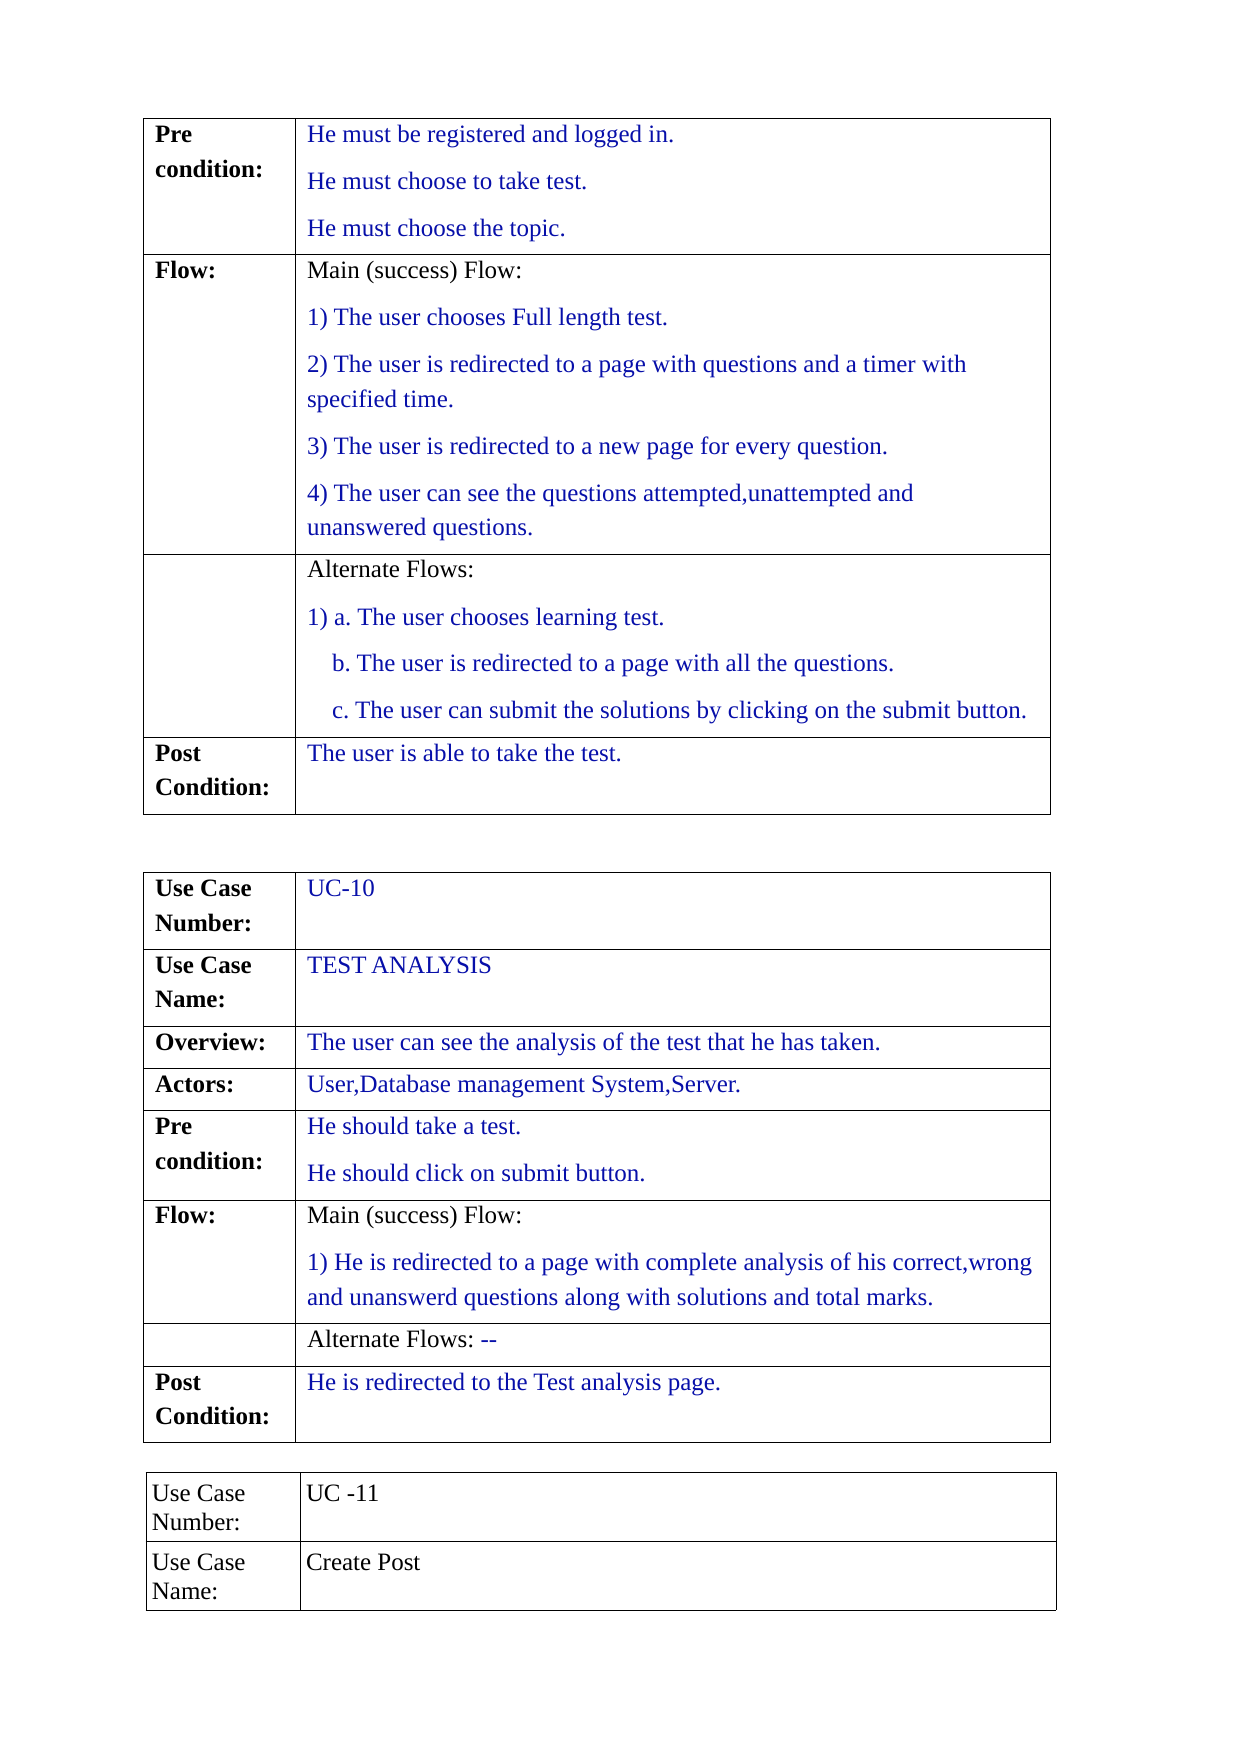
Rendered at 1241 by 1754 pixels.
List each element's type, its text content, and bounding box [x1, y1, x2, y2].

table_cell [144, 1324, 295, 1366]
table_cell Flow: [144, 255, 295, 553]
table_cell He is redirected to the Test analysis page. [296, 1367, 1050, 1442]
table_header Use Case Number: [147, 1473, 300, 1541]
table_cell Overview: [144, 1027, 295, 1068]
table_cell Post Condition: [144, 1367, 295, 1442]
table_cell [144, 555, 295, 737]
table_cell He must be registered and logged in. He must choose to take test. He must choose the topic. [296, 119, 1050, 254]
table_cell Use Case Name: [144, 950, 295, 1026]
table_cell Flow: [144, 1201, 295, 1323]
table_cell The user can see the analysis of the test that he has taken. [296, 1027, 1050, 1068]
table_cell Main (success) Flow: 1) He is redirected to a page with complete analysis of his correct,wrong and unanswerd questions along with solutions and total marks. [296, 1201, 1050, 1323]
table_header Use Case Number: [144, 873, 295, 949]
table_header UC-10 [296, 873, 1050, 949]
table_cell Create Post [301, 1542, 1056, 1610]
table_cell Pre condition: [144, 1111, 295, 1199]
table_cell Main (success) Flow: 1) The user chooses Full length test. 2) The user is redirected to a page with questions and a timer with specified time. 3) The user is redirected to a new page for every question. 4) The user can see the questions attempted,unattempted and unanswered questions. [296, 255, 1050, 553]
table_cell User,Database management System,Server. [296, 1069, 1050, 1110]
table_cell Post Condition: [144, 738, 295, 813]
table_cell Pre condition: [144, 119, 295, 254]
table_cell TEST ANALYSIS [296, 950, 1050, 1026]
table_cell Actors: [144, 1069, 295, 1110]
table_cell The user is able to take the test. [296, 738, 1050, 813]
table_header UC -11 [301, 1473, 1056, 1541]
table_cell Alternate Flows: 1) a. The user chooses learning test. b. The user is redirected to a page with all the questions. c. The user can submit the solutions by clicking on the submit button. [296, 555, 1050, 737]
table_cell Alternate Flows: -- [296, 1324, 1050, 1366]
table_cell He should take a test. He should click on submit button. [296, 1111, 1050, 1199]
table_cell Use Case Name: [147, 1542, 300, 1610]
